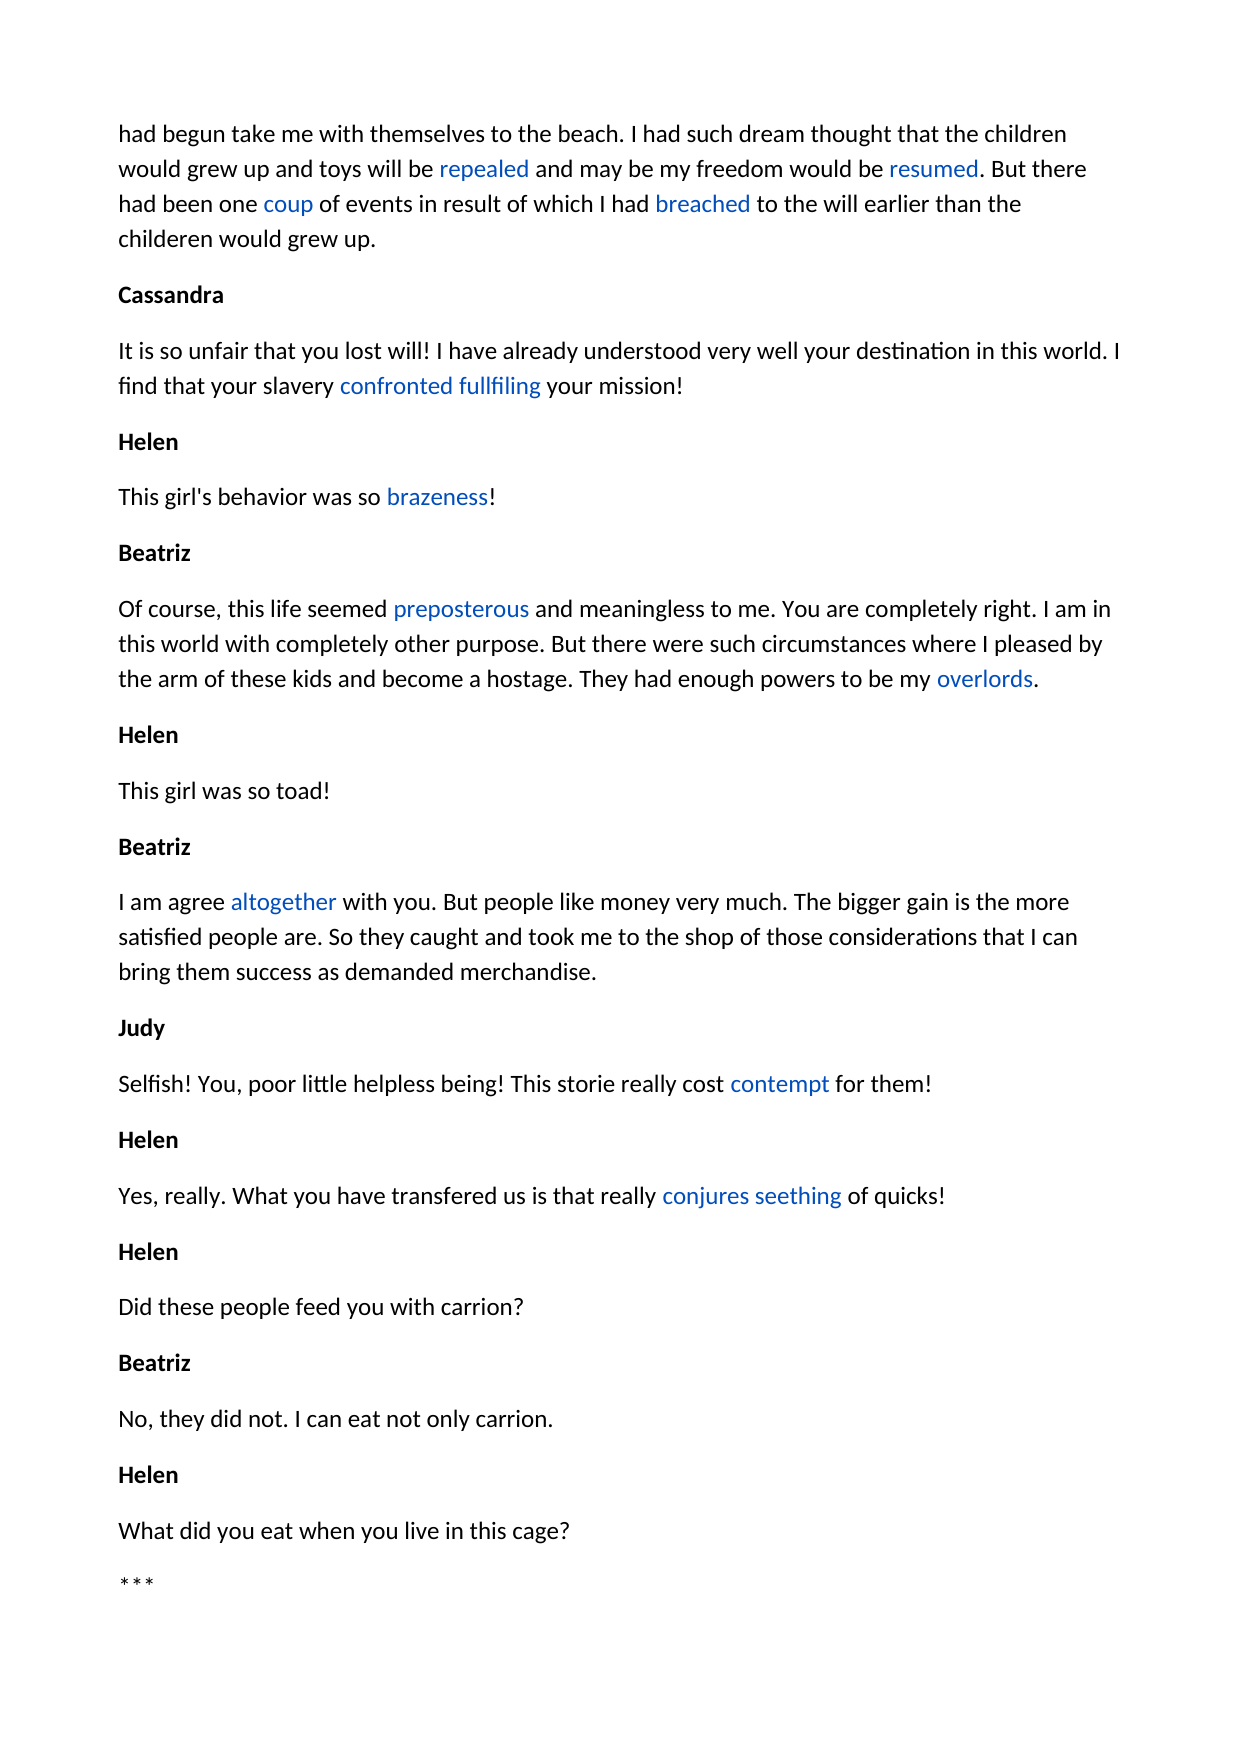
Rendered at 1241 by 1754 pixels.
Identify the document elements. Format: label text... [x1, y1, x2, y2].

text Of course, this life seemed preposterous and meaningless to me. You are completely right. I am in this world with completely other purpose. But there were such circumstances where I pleased by the arm of these kids and become a hostage. They had enough powers to be my overlords. [118, 593, 1122, 694]
text Helen [118, 426, 1122, 456]
text Beatriz [118, 1347, 1122, 1378]
text Helen [118, 1236, 1122, 1266]
text Judy [118, 1012, 1122, 1043]
text It is so unfair that you lost will! I have already understood very well your destination in this world. I find that your slavery confronted fullfiling your mission! [118, 335, 1122, 400]
text Selfish! You, poor little helpless being! This storie really cost contempt for them! [118, 1068, 1122, 1099]
text had begun take me with themselves to the beach. I had such dream thought that the children would grew up and toys will be repealed and may be my freedom would be resumed. But there had been one coup of events in result of which I had breached to the will earlier than the childeren would grew up. [118, 118, 1122, 254]
text This girl's behavior was so brazeness! [118, 481, 1122, 512]
text Helen [118, 1459, 1122, 1489]
text What did you eat when you live in this cage? [118, 1515, 1122, 1545]
text Beatriz [118, 831, 1122, 861]
text This girl was so toad! [118, 775, 1122, 805]
text Yes, really. What you have transfered us is that really conjures seething of quicks! [118, 1180, 1122, 1210]
text *** [118, 1571, 1122, 1601]
text Cassandra [118, 279, 1122, 309]
text No, they did not. I can eat not only carrion. [118, 1403, 1122, 1434]
text Helen [118, 719, 1122, 749]
text Beatriz [118, 537, 1122, 568]
text Helen [118, 1124, 1122, 1154]
text Did these people feed you with carrion? [118, 1291, 1122, 1322]
text I am agree altogether with you. But people like money very much. The bigger gain is the more satisfied people are. So they caught and took me to the shop of those considerations that I can bring them success as demanded merchandise. [118, 886, 1122, 987]
